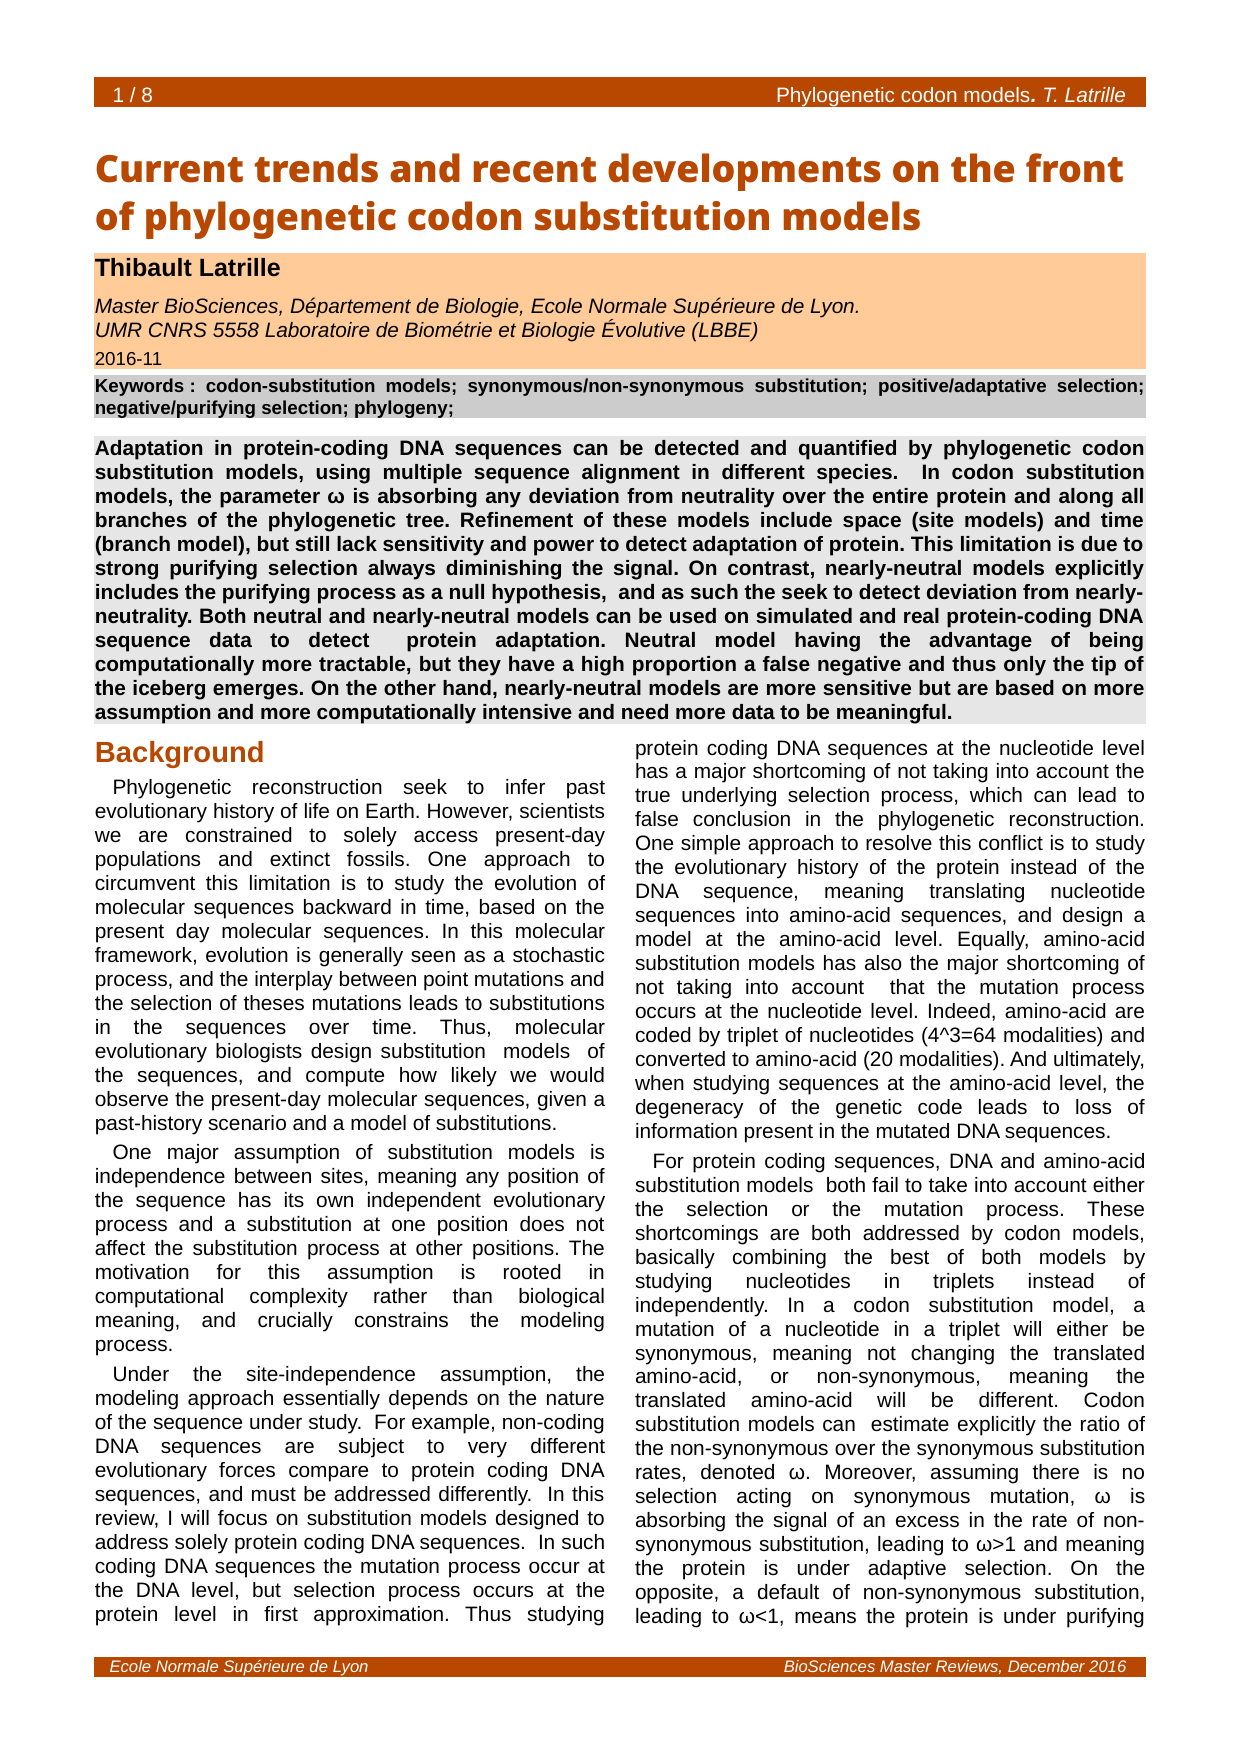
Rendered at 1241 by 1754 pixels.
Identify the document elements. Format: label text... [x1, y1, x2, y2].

text UMR CNRS 5558 Laboratoire de Biométrie et Biologie Évolutive (LBBE) [94, 318, 1146, 342]
text Phylogenetic reconstruction seek to infer past evolutionary history of life on Earth. However, scientists we are constrained to solely access present-day populations and extinct fossils. One approach to circumvent this limitation is to study the evolution of molecular sequences backward in time, based on the present day molecular sequences. In this molecular framework, evolution is generally seen as a stochastic process, and the interplay between point mutations and the selection of theses mutations leads to substitutions in the sequences over time. Thus, molecular evolutionary biologists design substitution models of the sequences, and compute how likely we would observe the present-day molecular sequences, given a past-history scenario and a model of substitutions. [94, 775, 605, 1134]
text Thibault Latrille [94, 253, 1146, 282]
subtitle Background [94, 724, 605, 769]
text Master BioSciences, Département de Biologie, Ecole Normale Supérieure de Lyon. [94, 294, 1146, 318]
text Adaptation in protein-coding DNA sequences can be detected and quantified by phylogenetic codon substitution models, using multiple sequence alignment in different species. In codon substitution models, the parameter ω is absorbing any deviation from neutrality over the entire protein and along all branches of the phylogenetic tree. Refinement of these models include space (site models) and time (branch model), but still lack sensitivity and power to detect adaptation of protein. This limitation is due to strong purifying selection always diminishing the signal. On contrast, nearly-neutral models explicitly includes the purifying process as a null hypothesis, and as such the seek to detect deviation from nearly-neutrality. Both neutral and nearly-neutral models can be used on simulated and real protein-coding DNA sequence data to detect protein adaptation. Neutral model having the advantage of being computationally more tractable, but they have a high proportion a false negative and thus only the tip of the iceberg emerges. On the other hand, nearly-neutral models are more sensitive but are based on more assumption and more computationally intensive and need more data to be meaningful. [94, 436, 1146, 724]
text For protein coding sequences, DNA and amino-acid substitution models both fail to take into account either the selection or the mutation process. These shortcomings are both addressed by codon models, basically combining the best of both models by studying nucleotides in triplets instead of independently. In a codon substitution model, a mutation of a nucleotide in a triplet will either be synonymous, meaning not changing the translated amino-acid, or non-synonymous, meaning the translated amino-acid will be different. Codon substitution models can estimate explicitly the ratio of the non-synonymous over the synonymous substitution rates, denoted ω. Moreover, assuming there is no selection acting on synonymous mutation, ω is absorbing the signal of an excess in the rate of non-synonymous substitution, leading to ω>1 and meaning the protein is under adaptive selection. On the opposite, a default of non-synonymous substitution, leading to ω<1, means the protein is under purifying [635, 1149, 1146, 1628]
text Keywords : codon-substitution models; synonymous/non-synonymous substitution; positive/adaptative selection; negative/purifying selection; phylogeny; [94, 375, 1146, 418]
text protein coding DNA sequences at the nucleotide level has a major shortcoming of not taking into account the true underlying selection process, which can lead to false conclusion in the phylogenetic reconstruction. One simple approach to resolve this conflict is to study the evolutionary history of the protein instead of the DNA sequence, meaning translating nucleotide sequences into amino-acid sequences, and design a model at the amino-acid level. Equally, amino-acid substitution models has also the major shortcoming of not taking into account that the mutation process occurs at the nucleotide level. Indeed, amino-acid are coded by triplet of nucleotides (4^3=64 modalities) and converted to amino-acid (20 modalities). And ultimately, when studying sequences at the amino-acid level, the degeneracy of the genetic code leads to loss of information present in the mutated DNA sequences. [635, 724, 1146, 1143]
text 2016-11 [94, 348, 1146, 369]
text One major assumption of substitution models is independence between sites, meaning any position of the sequence has its own independent evolutionary process and a substitution at one position does not affect the substitution process at other positions. The motivation for this assumption is rooted in computational complexity rather than biological meaning, and crucially constrains the modeling process. [94, 1140, 605, 1356]
text Under the site-independence assumption, the modeling approach essentially depends on the nature of the sequence under study. For example, non-coding DNA sequences are subject to very different evolutionary forces compare to protein coding DNA sequences, and must be addressed differently. In this review, I will focus on substitution models designed to address solely protein coding DNA sequences. In such coding DNA sequences the mutation process occur at the DNA level, but selection process occurs at the protein level in first approximation. Thus studying [94, 1362, 605, 1625]
text Current trends and recent developments on the front of phylogenetic codon substitution models [94, 142, 1146, 242]
